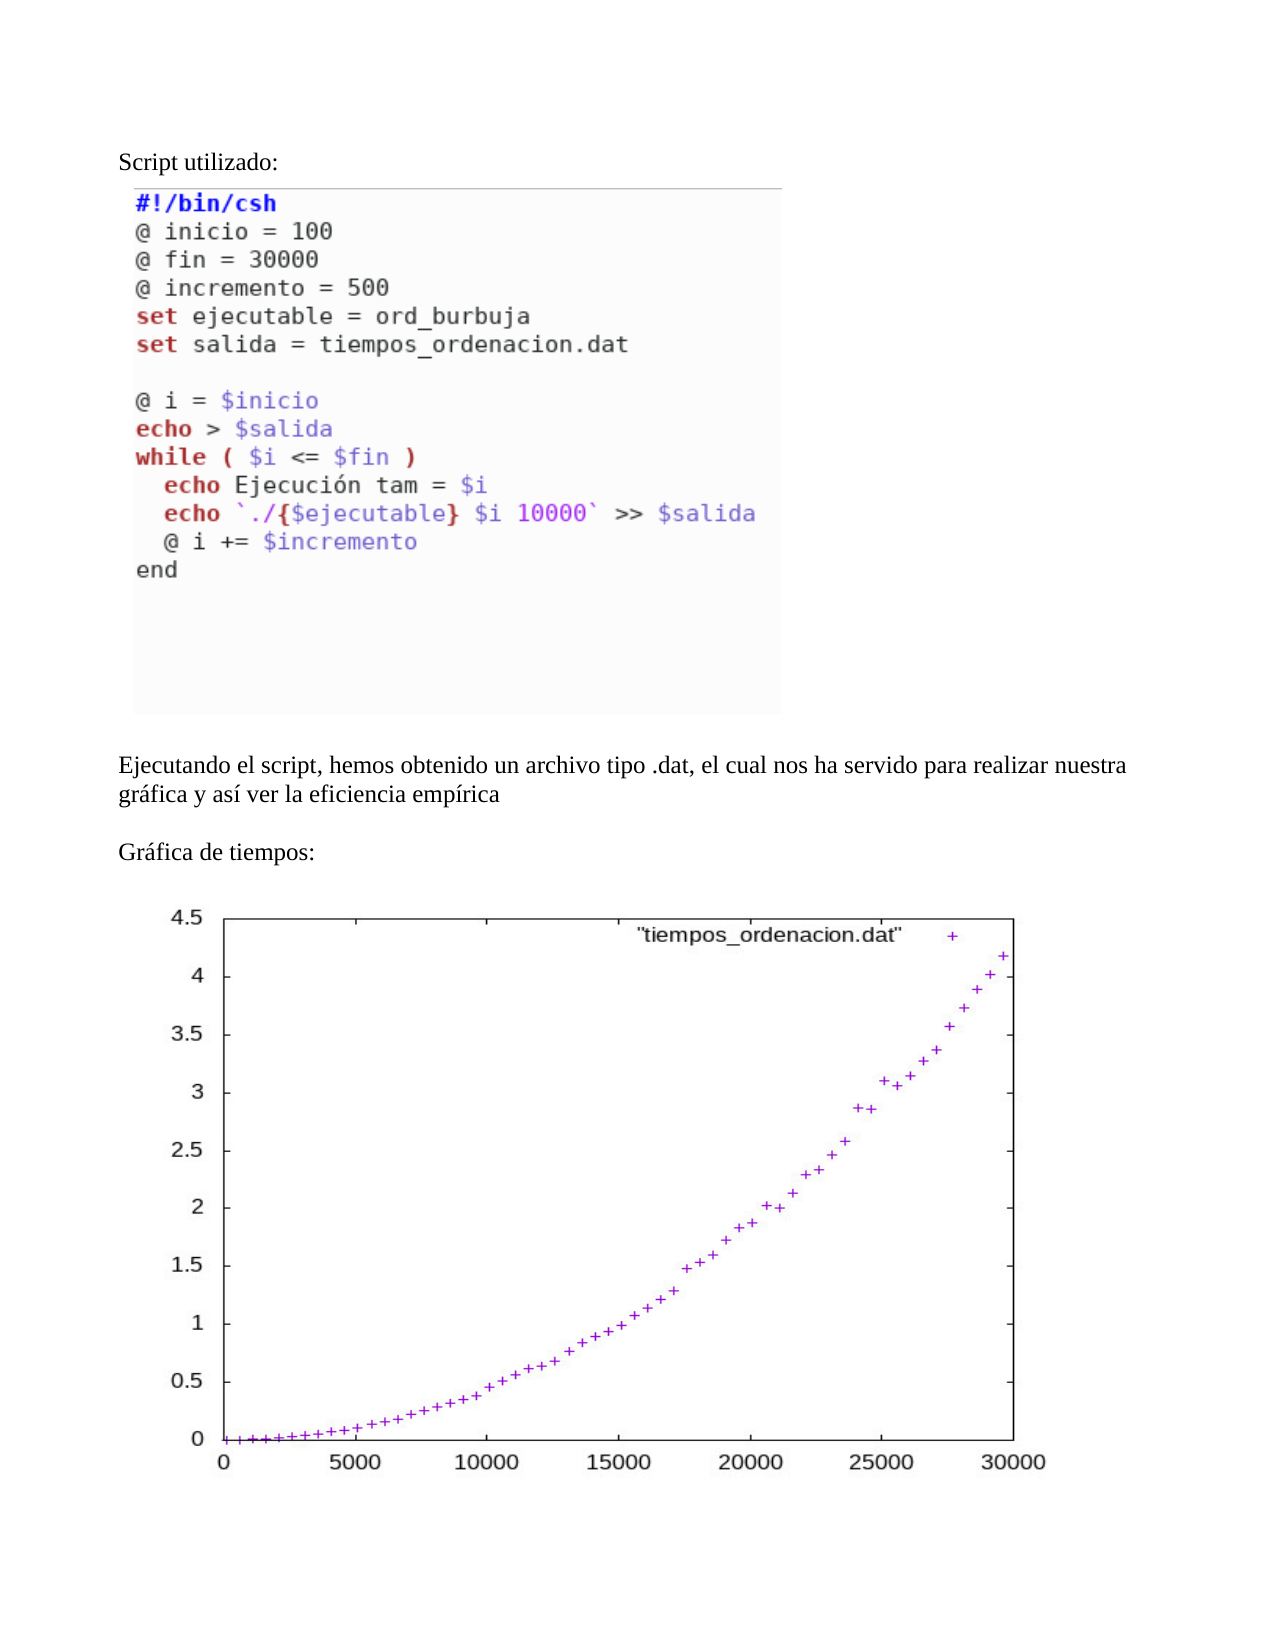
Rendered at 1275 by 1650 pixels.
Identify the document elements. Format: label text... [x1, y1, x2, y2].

text Gráfica de tiempos: [118, 837, 1157, 866]
text Script utilizado: [118, 147, 1157, 176]
picture [129, 895, 1058, 1488]
picture [133, 188, 783, 714]
text Ejecutando el script, hemos obtenido un archivo tipo .dat, el cual nos ha servido para realizar nuestra gráfica y así ver la eficiencia empírica [118, 751, 1157, 808]
